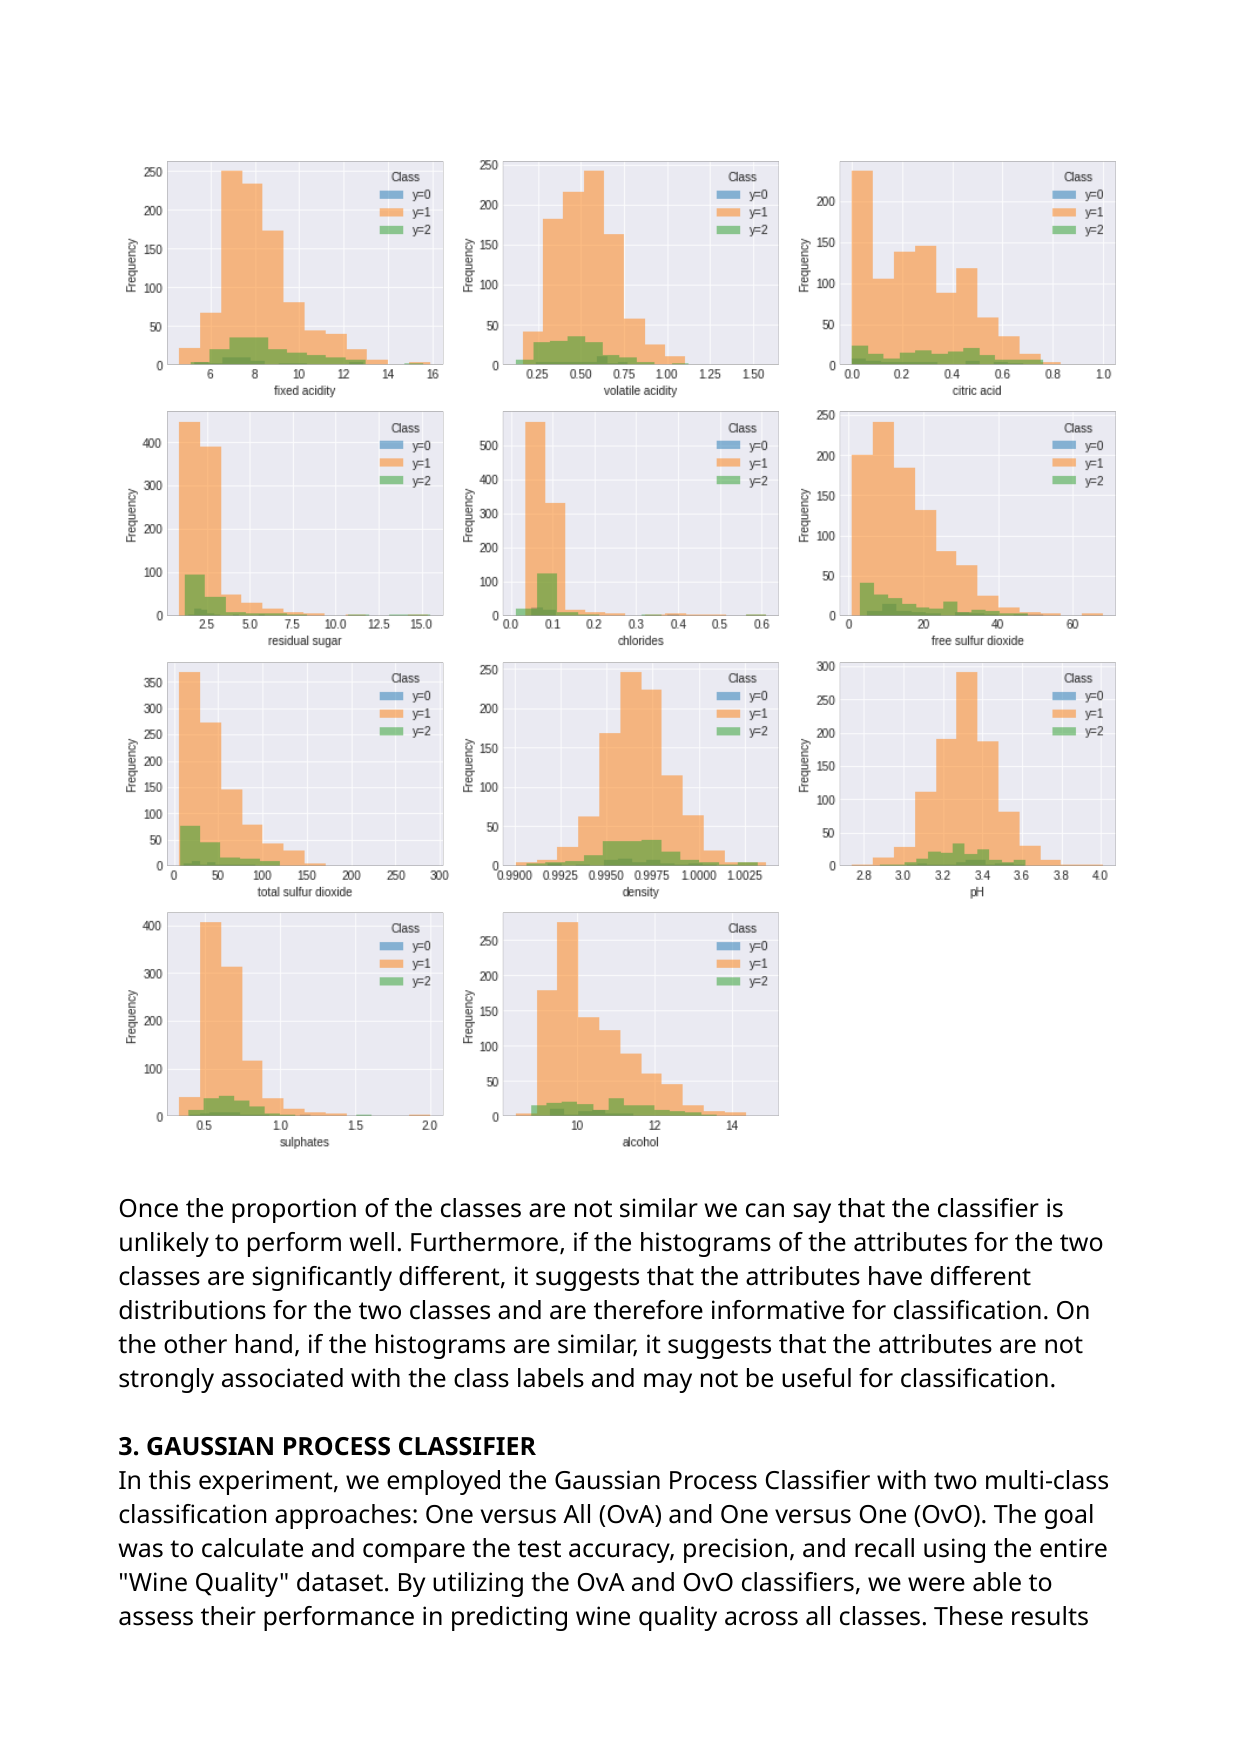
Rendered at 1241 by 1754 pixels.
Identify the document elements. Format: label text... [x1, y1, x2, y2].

picture [118, 152, 1123, 1157]
text Once the proportion of the classes are not similar we can say that the classifier is unlikely to perform well. Furthermore, if the histograms of the attributes for the two classes are significantly different, it suggests that the attributes have different distributions for the two classes and are therefore informative for classification. On the other hand, if the histograms are similar, it suggests that the attributes are not strongly associated with the class labels and may not be useful for classification. [118, 1190, 1122, 1394]
text 3. GAUSSIAN PROCESS CLASSIFIER [118, 1429, 1122, 1463]
text In this experiment, we employed the Gaussian Process Classifier with two multi-class classification approaches: One versus All (OvA) and One versus One (OvO). The goal was to calculate and compare the test accuracy, precision, and recall using the entire "Wine Quality" dataset. By utilizing the OvA and OvO classifiers, we were able to assess their performance in predicting wine quality across all classes. These results [118, 1463, 1122, 1633]
